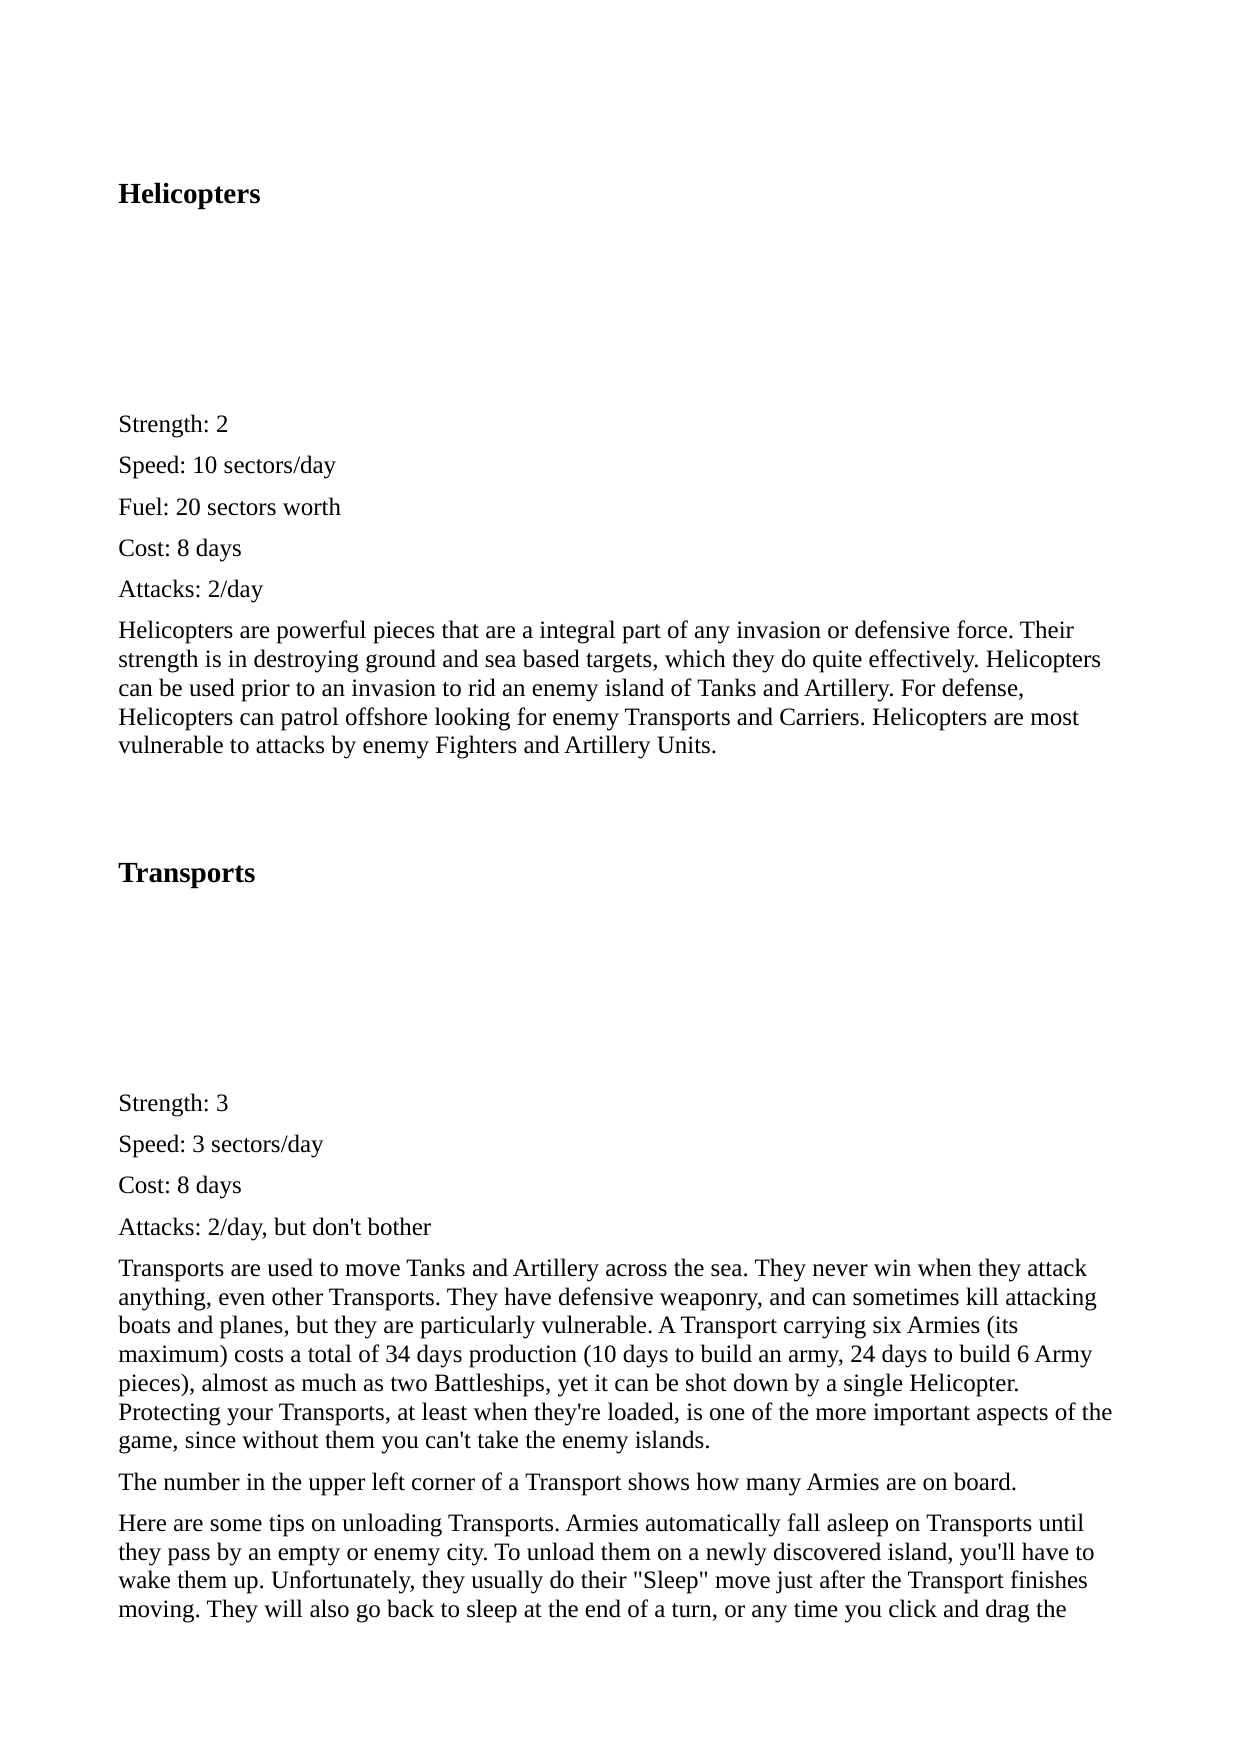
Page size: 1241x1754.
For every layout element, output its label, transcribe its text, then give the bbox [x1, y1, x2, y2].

text Helicopters are powerful pieces that are a integral part of any invasion or defensive force. Their strength is in destroying ground and sea based targets, which they do quite effectively. Helicopters can be used prior to an invasion to rid an enemy island of Tanks and Artillery. For defense, Helicopters can patrol offshore looking for enemy Transports and Carriers. Helicopters are most vulnerable to attacks by enemy Fighters and Artillery Units. [118, 616, 1122, 759]
text Here are some tips on unloading Transports. Armies automatically fall asleep on Transports until they pass by an empty or enemy city. To unload them on a newly discovered island, you'll have to wake them up. Unfortunately, they usually do their "Sleep" move just after the Transport finishes moving. They will also go back to sleep at the end of a turn, or any time you click and drag the [118, 1508, 1122, 1623]
subtitle Helicopters [118, 177, 1122, 210]
text Attacks: 2/day [118, 574, 1122, 603]
text The number in the upper left corner of a Transport shows how many Armies are on board. [118, 1467, 1122, 1496]
text Transports are used to move Tanks and Artillery across the sea. They never win when they attack anything, even other Transports. They have defensive weaponry, and can sometimes kill attacking boats and planes, but they are particularly vulnerable. A Transport carrying six Armies (its maximum) costs a total of 34 days production (10 days to build an army, 24 days to build 6 Army pieces), almost as much as two Battleships, yet it can be shot down by a single Helicopter. Protecting your Transports, at least when they're loaded, is one of the more important aspects of the game, since without them you can't take the enemy islands. [118, 1253, 1122, 1454]
text Strength: 3 [118, 1088, 1122, 1117]
text Fuel: 20 sectors worth [118, 492, 1122, 521]
text Cost: 8 days [118, 533, 1122, 562]
text Speed: 10 sectors/day [118, 451, 1122, 479]
subtitle Transports [118, 855, 1122, 889]
text Attacks: 2/day, but don't bother [118, 1212, 1122, 1241]
text Cost: 8 days [118, 1171, 1122, 1199]
text Speed: 3 sectors/day [118, 1129, 1122, 1158]
text Strength: 2 [118, 409, 1122, 438]
